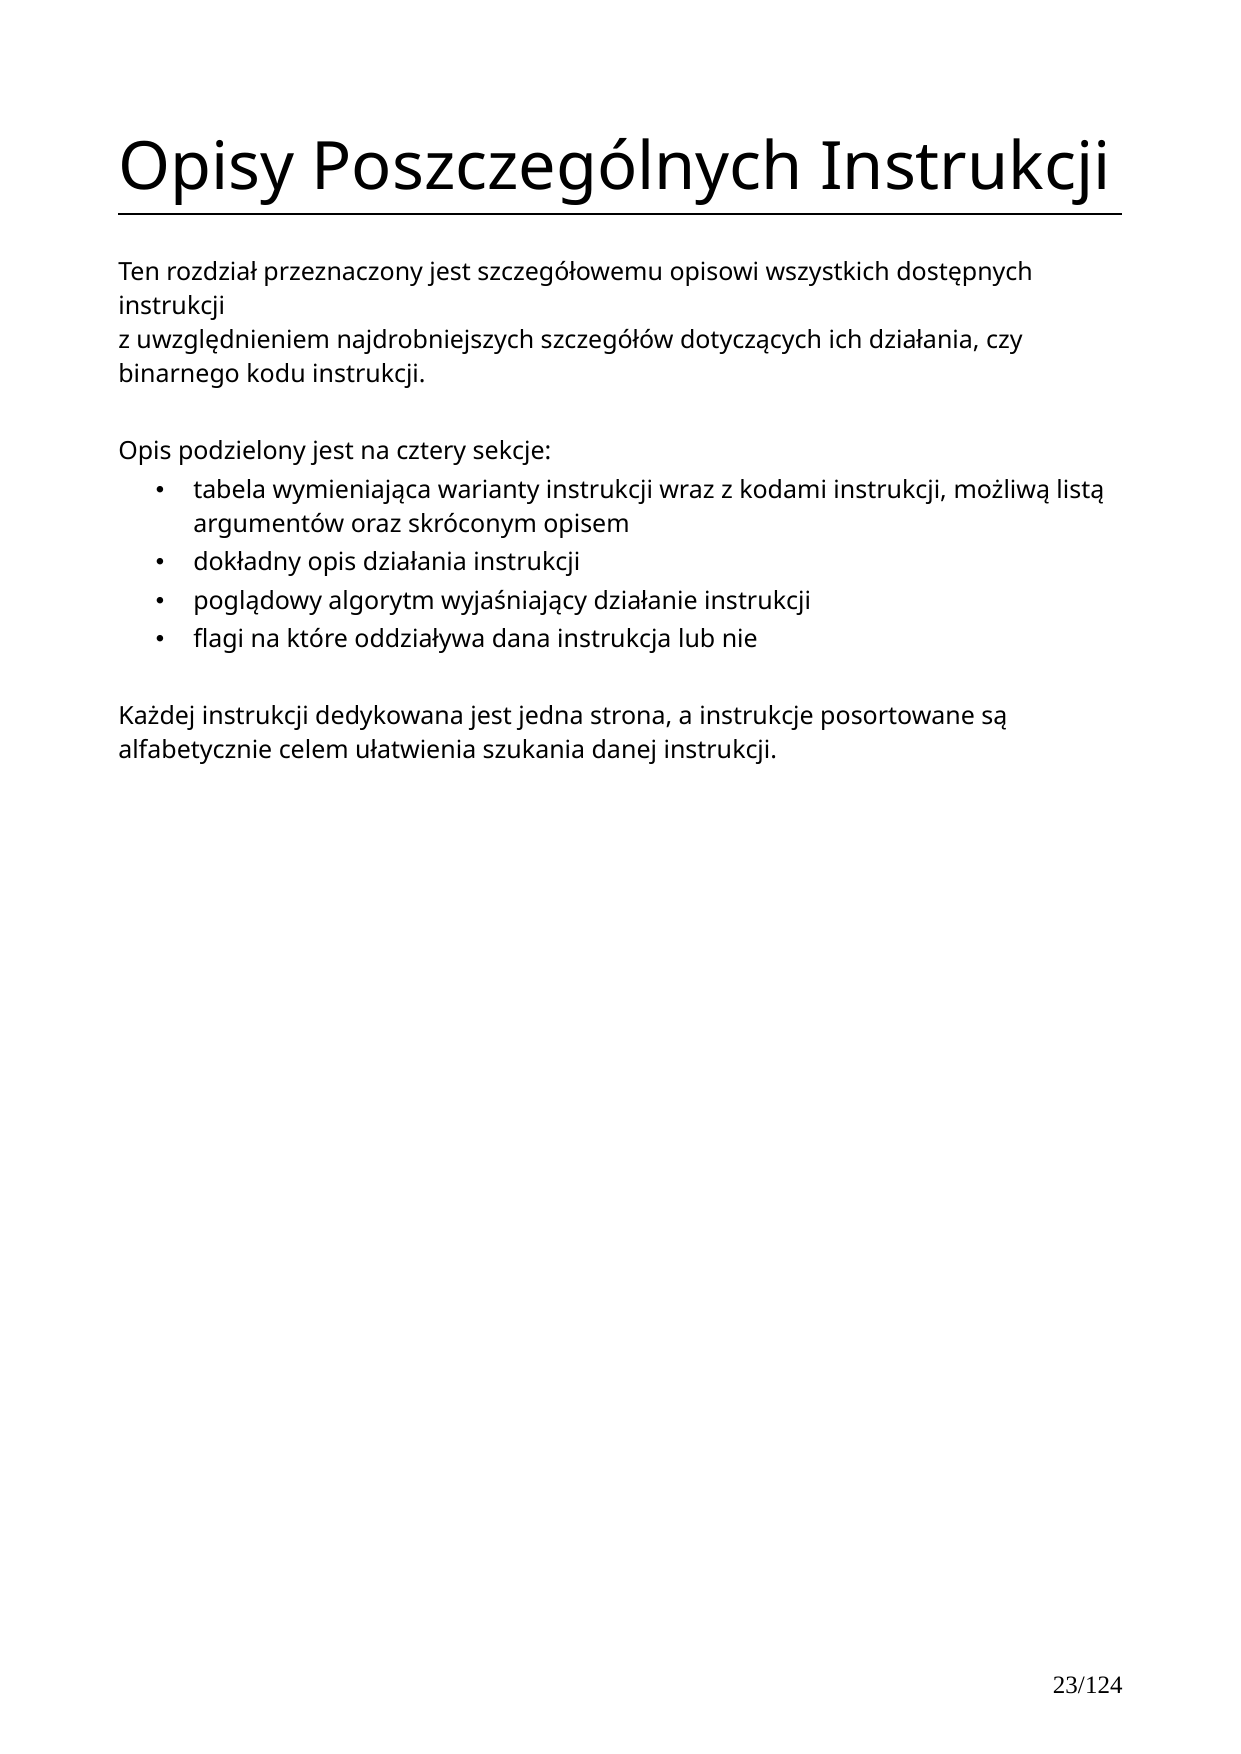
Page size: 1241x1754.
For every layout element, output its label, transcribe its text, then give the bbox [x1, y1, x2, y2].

text Opisy Poszczególnych Instrukcji [118, 118, 1122, 213]
text Każdej instrukcji dedykowana jest jedna strona, a instrukcje posortowane są alfabetycznie celem ułatwienia szukania danej instrukcji. [118, 698, 1122, 770]
list poglądowy algorytm wyjaśniający działanie instrukcji [156, 582, 1122, 621]
list tabela wymieniająca warianty instrukcji wraz z kodami instrukcji, możliwą listą argumentów oraz skróconym opisem [156, 471, 1122, 544]
list flagi na które oddziaływa dana instrukcja lub nie [156, 621, 1122, 659]
text Opis podzielony jest na cztery sekcje: [118, 433, 1122, 471]
text Ten rozdział przeznaczony jest szczegółowemu opisowi wszystkich dostępnych instrukcji z uwzględnieniem najdrobniejszych szczegółów dotyczących ich działania, czy binarnego kodu instrukcji. [118, 254, 1122, 394]
list dokładny opis działania instrukcji [156, 544, 1122, 582]
